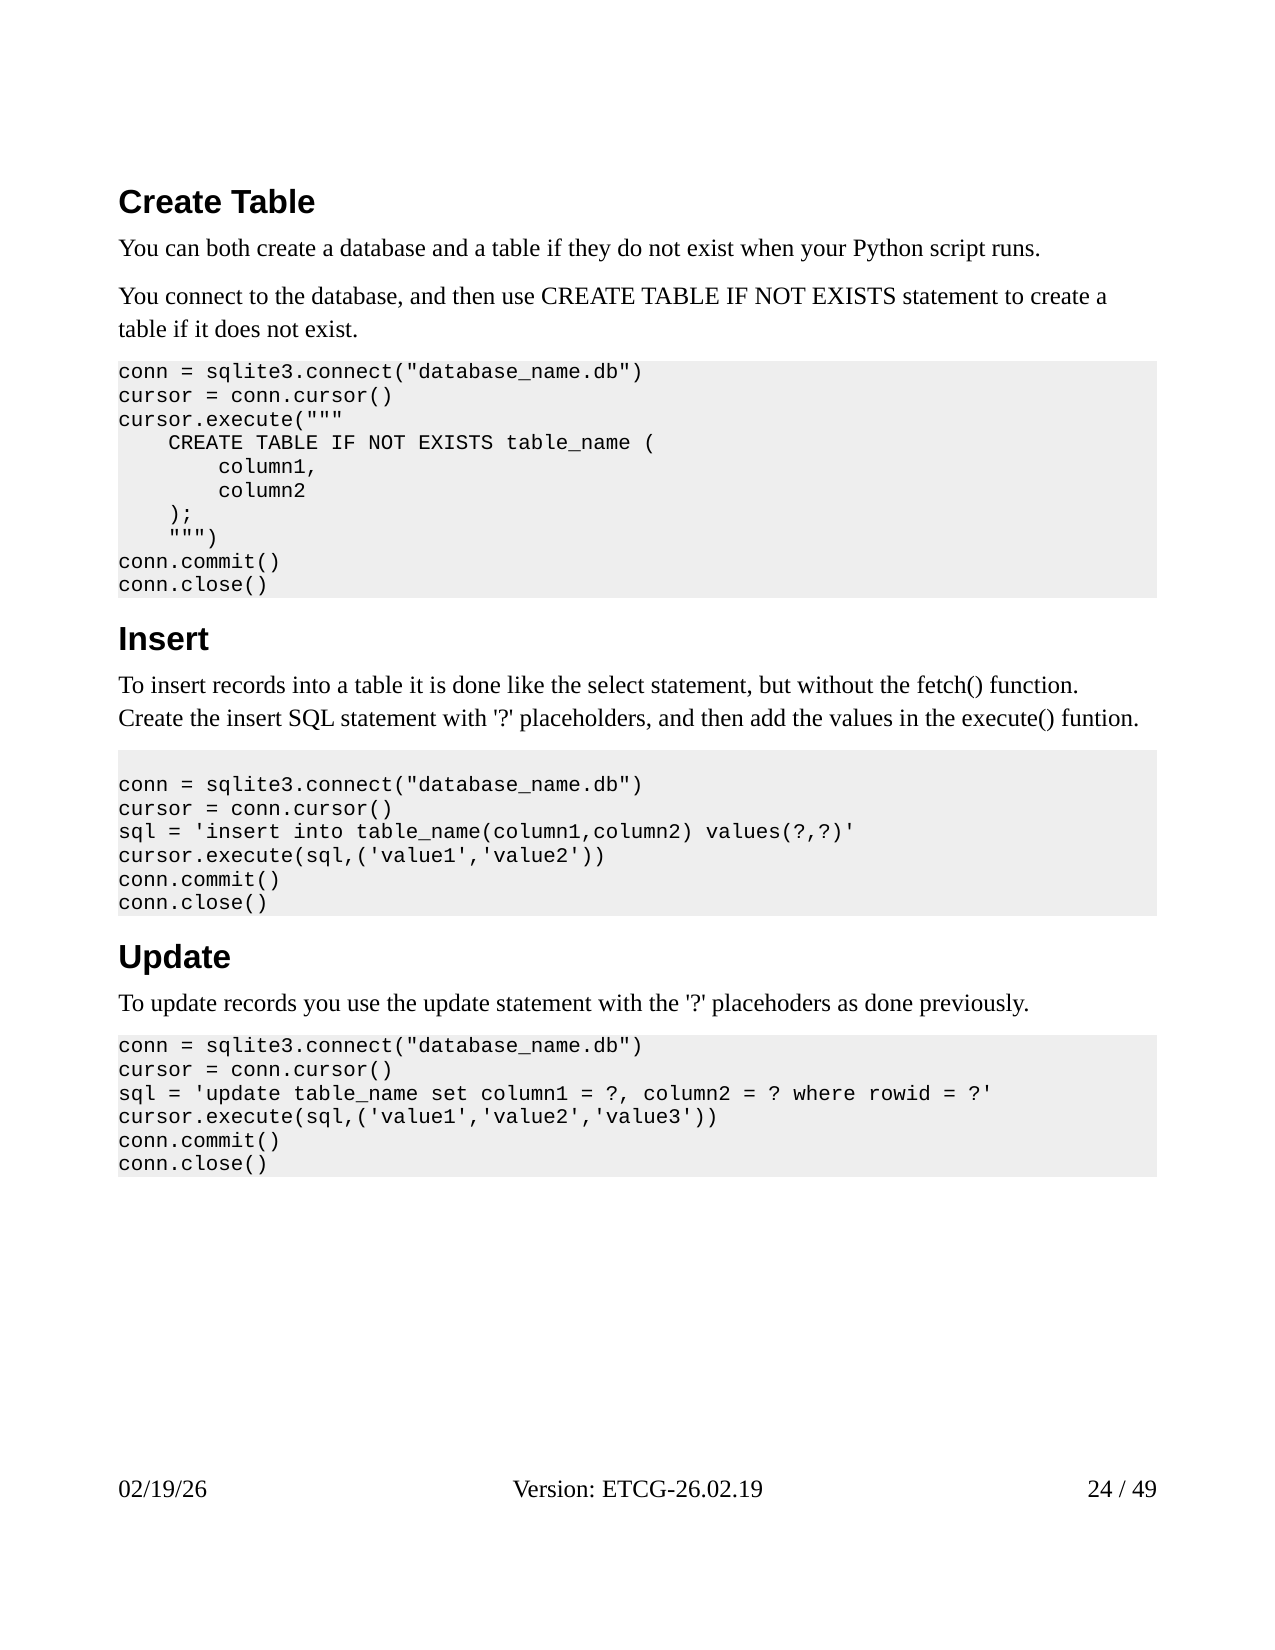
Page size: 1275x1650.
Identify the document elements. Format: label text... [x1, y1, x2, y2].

text conn.commit() [118, 868, 1157, 892]
text conn.close() [118, 574, 1157, 598]
text cursor.execute(""" [118, 409, 1157, 432]
text To insert records into a table it is done like the select statement, but without the fetch() function. Create the insert SQL statement with '?' placeholders, and then add the values in the execute() funtion. [118, 670, 1157, 731]
subtitle Insert [118, 619, 1157, 657]
subtitle Update [118, 937, 1157, 975]
text conn.close() [118, 892, 1157, 916]
text sql = 'update table_name set column1 = ?, column2 = ? where rowid = ?' [118, 1082, 1157, 1106]
text cursor = conn.cursor() [118, 1059, 1157, 1082]
text conn = sqlite3.connect("database_name.db") [118, 1035, 1157, 1059]
text You can both create a database and a table if they do not exist when your Python script runs. [118, 233, 1157, 262]
text cursor = conn.cursor() [118, 798, 1157, 821]
text conn.close() [118, 1153, 1157, 1177]
text conn.commit() [118, 1130, 1157, 1153]
text CREATE TABLE IF NOT EXISTS table_name ( [118, 432, 1157, 456]
text cursor.execute(sql,('value1','value2')) [118, 845, 1157, 868]
text cursor = conn.cursor() [118, 385, 1157, 409]
text column2 [118, 480, 1157, 503]
text conn = sqlite3.connect("database_name.db") [118, 774, 1157, 798]
text column1, [118, 456, 1157, 480]
text You connect to the database, and then use CREATE TABLE IF NOT EXISTS statement to create a table if it does not exist. [118, 281, 1157, 343]
text sql = 'insert into table_name(column1,column2) values(?,?)' [118, 821, 1157, 845]
text conn.commit() [118, 551, 1157, 574]
text ); [118, 503, 1157, 527]
text To update records you use the update statement with the '?' placehoders as done previously. [118, 988, 1157, 1016]
text """) [118, 527, 1157, 551]
text cursor.execute(sql,('value1','value2','value3')) [118, 1106, 1157, 1130]
subtitle Create Table [118, 182, 1157, 221]
text conn = sqlite3.connect("database_name.db") [118, 361, 1157, 385]
